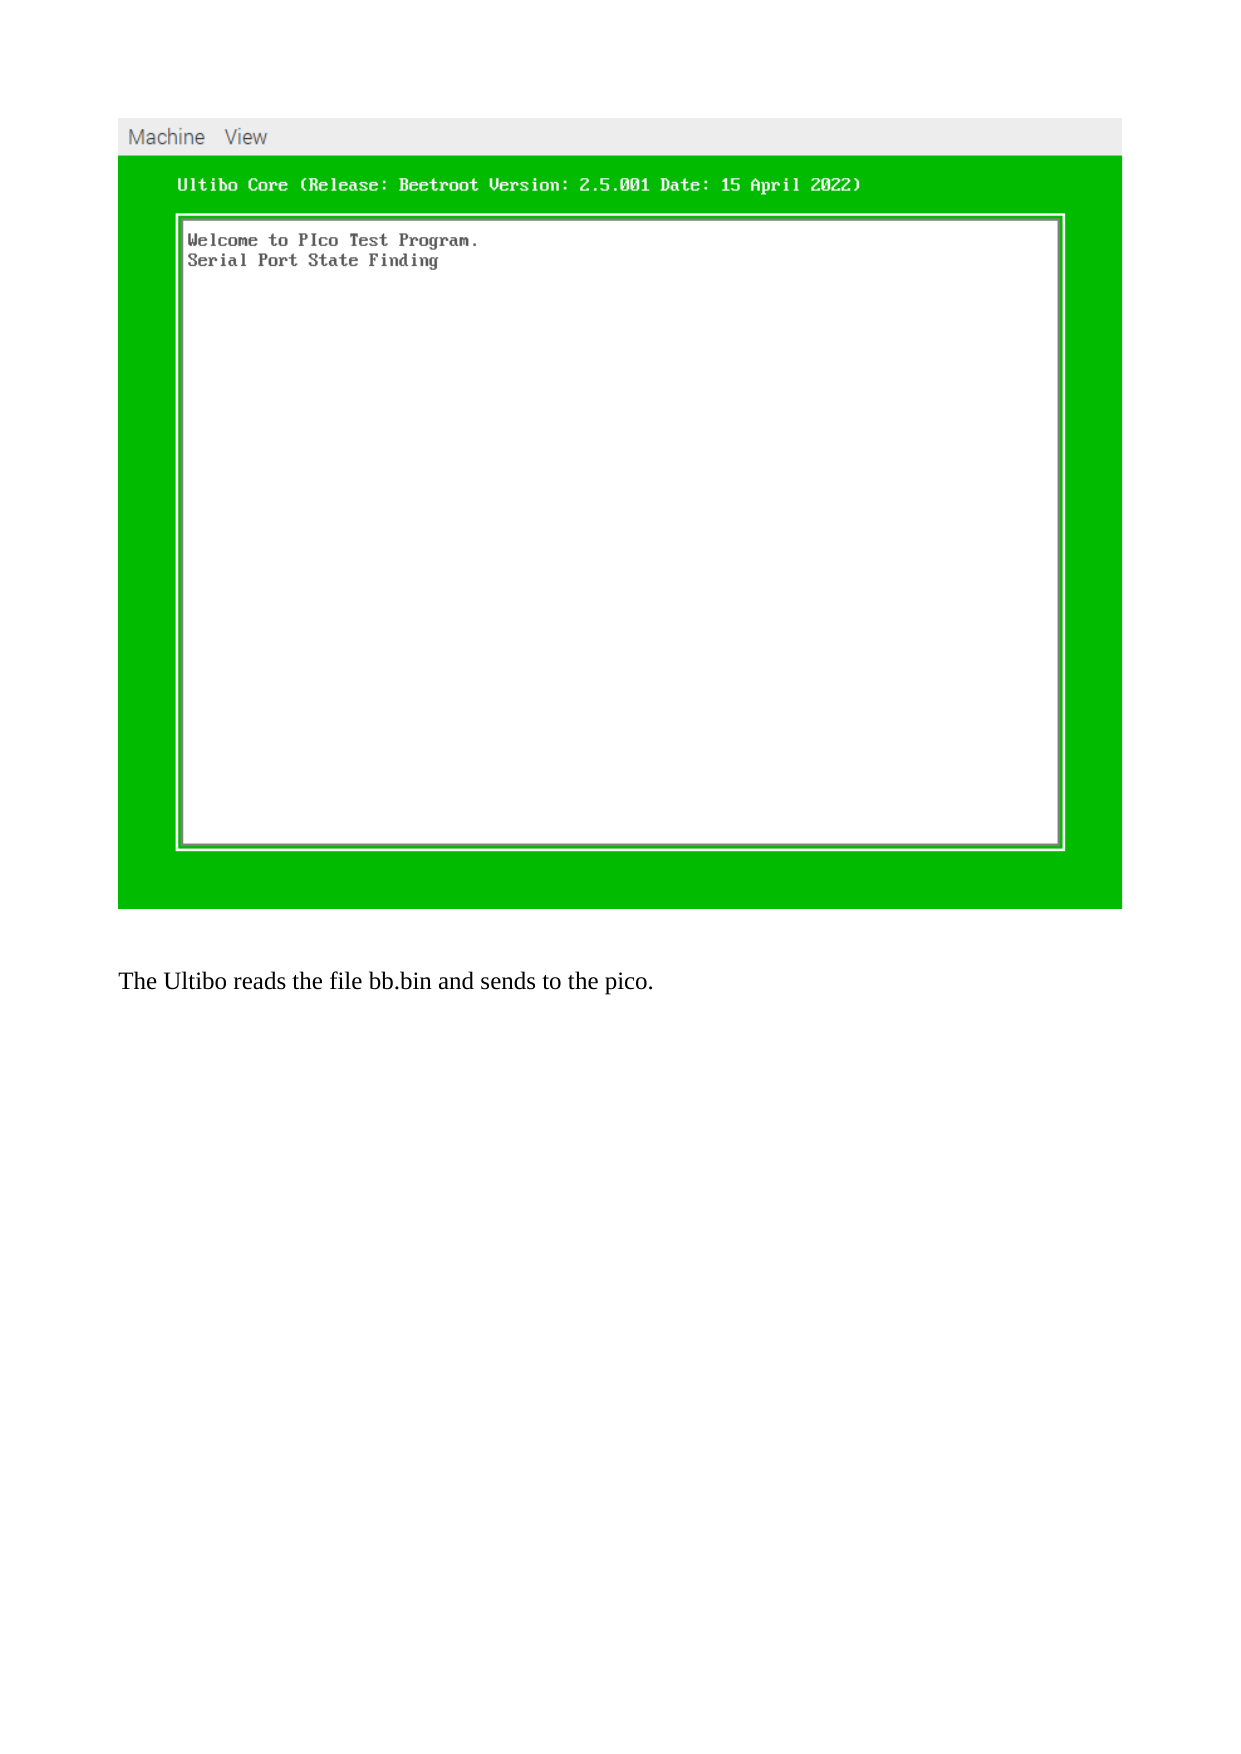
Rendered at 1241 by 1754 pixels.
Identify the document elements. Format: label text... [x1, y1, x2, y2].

text The Ultibo reads the file bb.bin and sends to the pico. [118, 966, 1122, 995]
picture [118, 118, 1123, 909]
